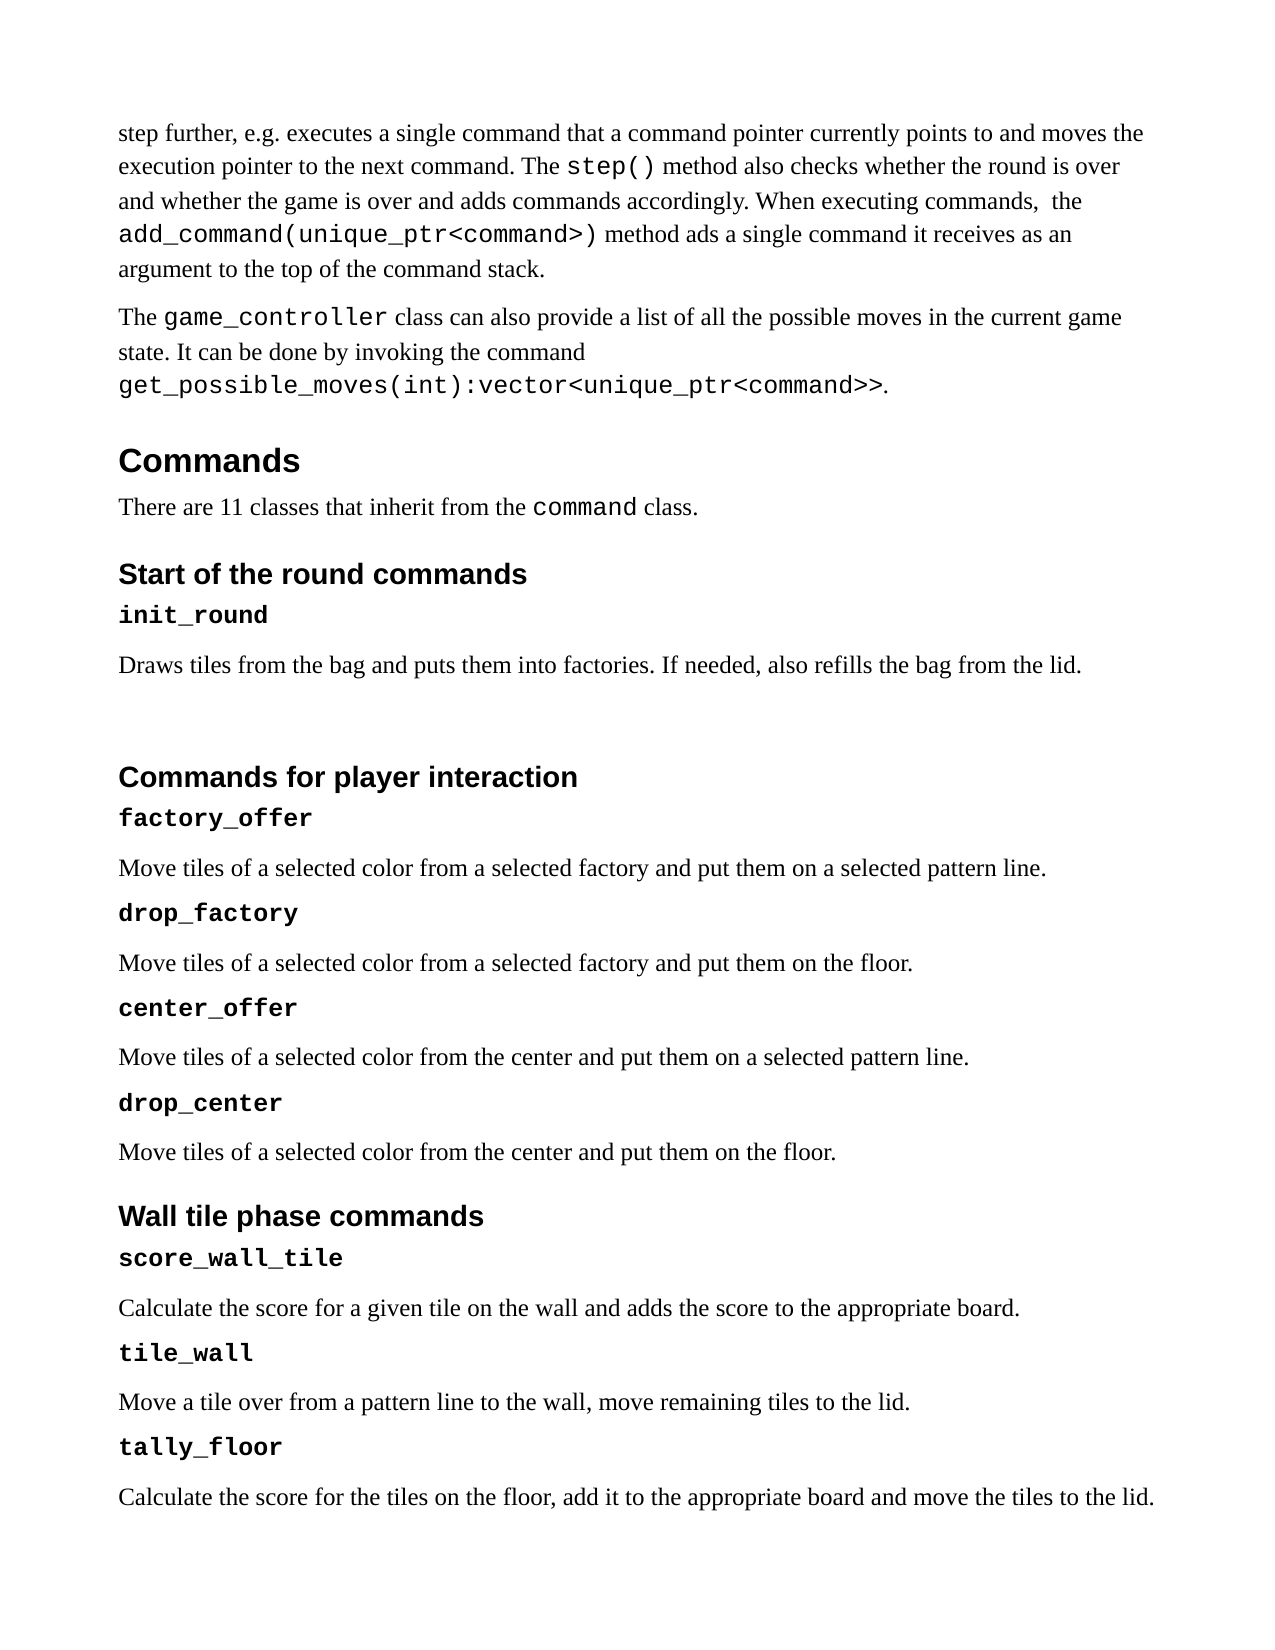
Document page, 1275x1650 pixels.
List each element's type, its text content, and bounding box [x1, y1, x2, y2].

text Move tiles of a selected color from a selected factory and put them on a selected pattern line. [118, 853, 1157, 882]
text score_wall_tile [118, 1246, 1157, 1274]
text step further, e.g. executes a single command that a command pointer currently points to and moves the execution pointer to the next command. The step() method also checks whether the round is over and whether the game is over and adds commands accordingly. When executing commands, the add_command(unique_ptr<command>) method ads a single command it receives as an argument to the top of the command stack. [118, 118, 1157, 283]
text factory_offer [118, 806, 1157, 834]
subtitle Start of the round commands [118, 557, 1157, 590]
text There are 11 classes that inherit from the command class. [118, 492, 1157, 523]
subtitle Commands for player interaction [118, 760, 1157, 793]
text drop_center [118, 1090, 1157, 1118]
text tally_floor [118, 1435, 1157, 1463]
text Draws tiles from the bag and puts them into factories. If needed, also refills the bag from the lid. [118, 650, 1157, 679]
text Move tiles of a selected color from a selected factory and put them on the floor. [118, 948, 1157, 977]
text tile_wall [118, 1340, 1157, 1369]
text init_round [118, 603, 1157, 631]
text The game_controller class can also provide a list of all the possible moves in the current game state. It can be done by invoking the command get_possible_moves(int):vector<unique_ptr<command>>. [118, 302, 1157, 401]
text Calculate the score for a given tile on the wall and adds the score to the appropriate board. [118, 1293, 1157, 1321]
text center_offer [118, 995, 1157, 1024]
text Calculate the score for the tiles on the floor, add it to the appropriate board and move the tiles to the lid. [118, 1482, 1157, 1511]
text Move tiles of a selected color from the center and put them on a selected pattern line. [118, 1042, 1157, 1071]
text Move tiles of a selected color from the center and put them on the floor. [118, 1137, 1157, 1166]
text drop_factory [118, 901, 1157, 929]
text Move a tile over from a pattern line to the wall, move remaining tiles to the lid. [118, 1387, 1157, 1416]
subtitle Wall tile phase commands [118, 1199, 1157, 1233]
subtitle Commands [118, 441, 1157, 479]
